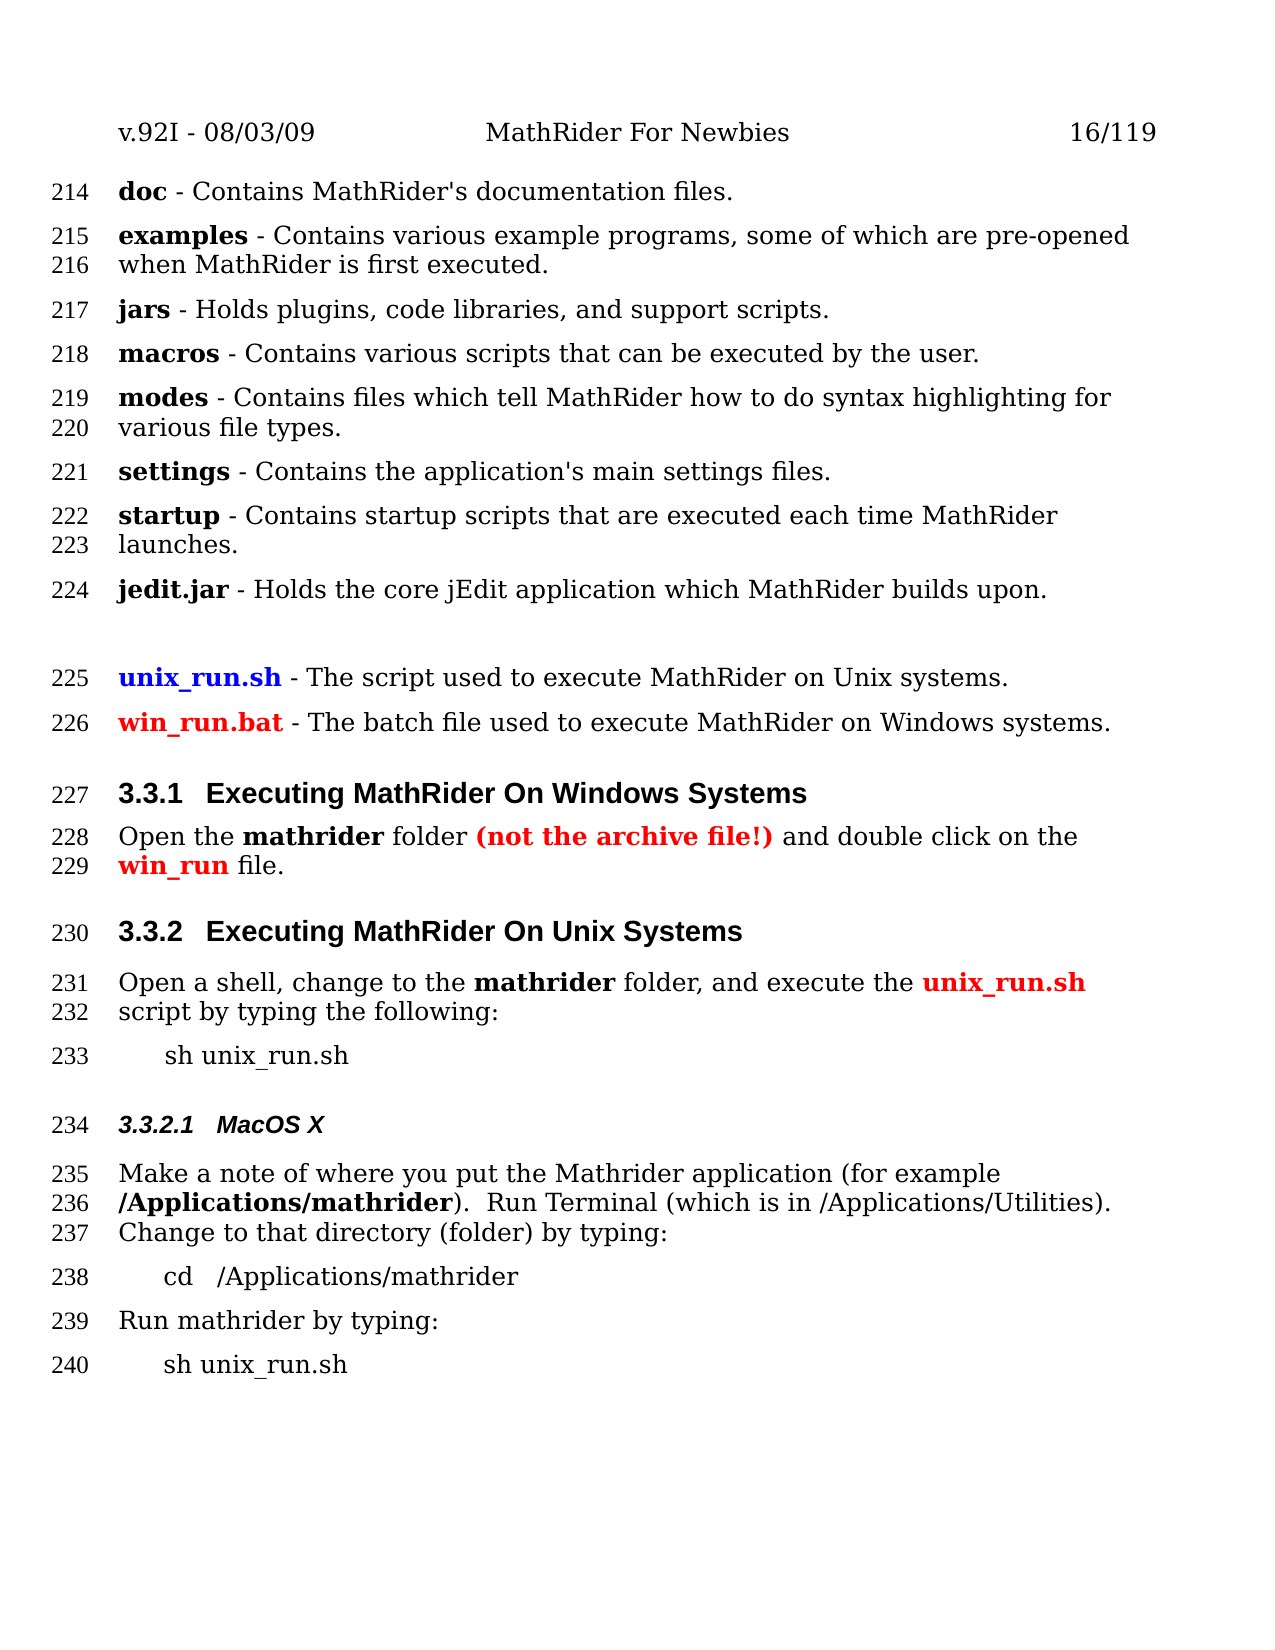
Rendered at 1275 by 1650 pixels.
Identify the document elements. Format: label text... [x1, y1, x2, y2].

text Make a note of where you put the Mathrider application (for example /Applications/mathrider). Run Terminal (which is in /Applications/Utilities). Change to that directory (folder) by typing: [118, 1159, 1157, 1247]
subtitle MacOS X [118, 1110, 1157, 1138]
text sh unix_run.sh [164, 1042, 1157, 1071]
text startup - Contains startup scripts that are executed each time MathRider launches. [118, 501, 1157, 560]
text modes - Contains files which tell MathRider how to do syntax highlighting for various file types. [118, 383, 1157, 442]
text examples - Contains various example programs, some of which are pre-opened when MathRider is first executed. [118, 221, 1157, 280]
text win_run.bat - The batch file used to execute MathRider on Windows systems. [118, 708, 1157, 737]
subtitle Executing MathRider On Windows Systems [118, 776, 1157, 810]
text unix_run.sh - The script used to execute MathRider on Unix systems. [118, 663, 1157, 693]
text Open the mathrider folder (not the archive file!) and double click on the win_run file. [118, 822, 1157, 881]
text macros - Contains various scripts that can be executed by the user. [118, 339, 1157, 368]
text doc - Contains MathRider's documentation files. [118, 177, 1157, 206]
text jedit.jar - Holds the core jEdit application which MathRider builds upon. [118, 575, 1157, 604]
text sh unix_run.sh [163, 1350, 1157, 1379]
text cd /Applications/mathrider [163, 1262, 1157, 1291]
text Run mathrider by typing: [118, 1306, 1157, 1335]
subtitle Executing MathRider On Unix Systems [118, 913, 1157, 947]
text settings - Contains the application's main settings files. [118, 457, 1157, 486]
text Open a shell, change to the mathrider folder, and execute the unix_run.sh script by typing the following: [118, 968, 1157, 1027]
text jars - Holds plugins, code libraries, and support scripts. [118, 295, 1157, 324]
